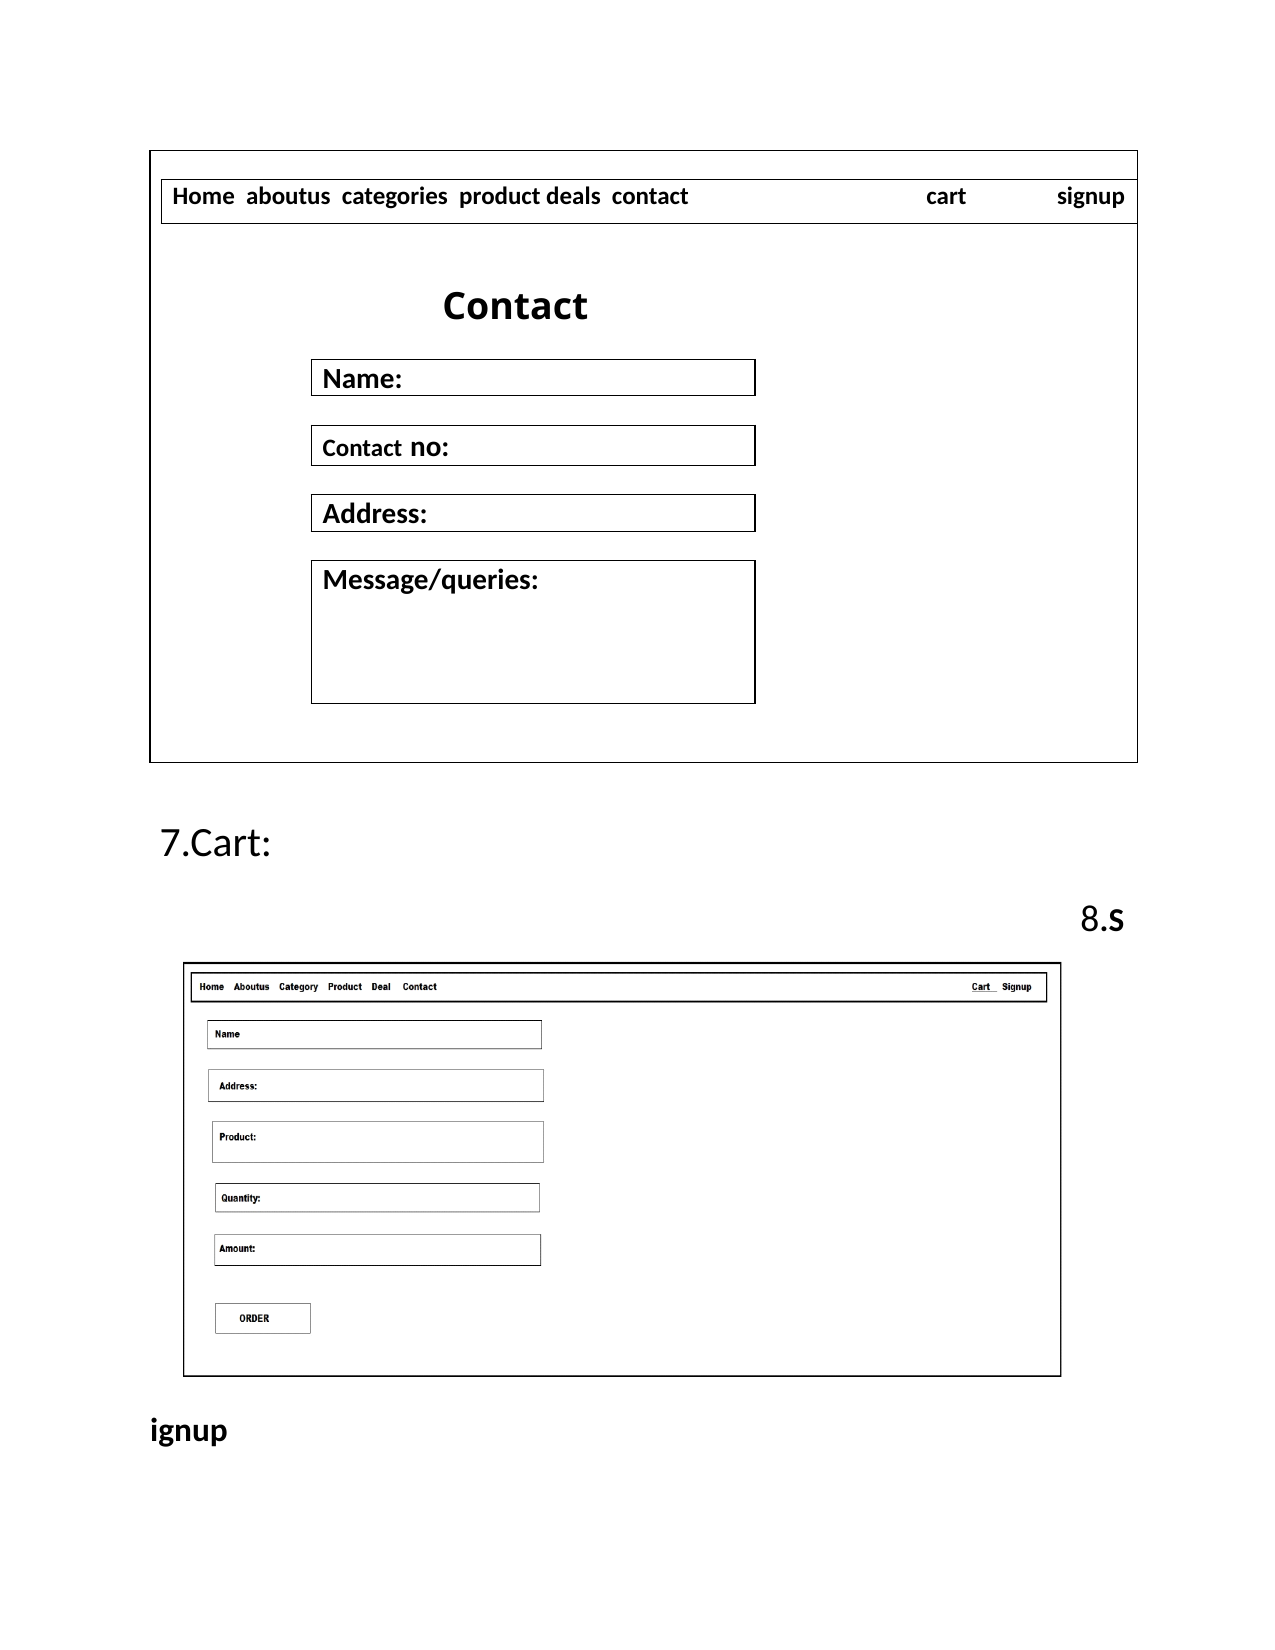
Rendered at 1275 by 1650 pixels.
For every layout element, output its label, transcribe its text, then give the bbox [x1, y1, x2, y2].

text 7.Cart: [150, 816, 1125, 867]
table_header Home aboutus categories product deals contact cart signup [162, 180, 1137, 223]
table_header Address: [312, 495, 754, 531]
table_header Contact [151, 151, 1137, 762]
table_header Name: [312, 360, 754, 395]
text 8.Signup [150, 895, 1125, 1449]
table_header Message/queries: [312, 561, 754, 703]
table_header Contact no: [312, 426, 754, 465]
